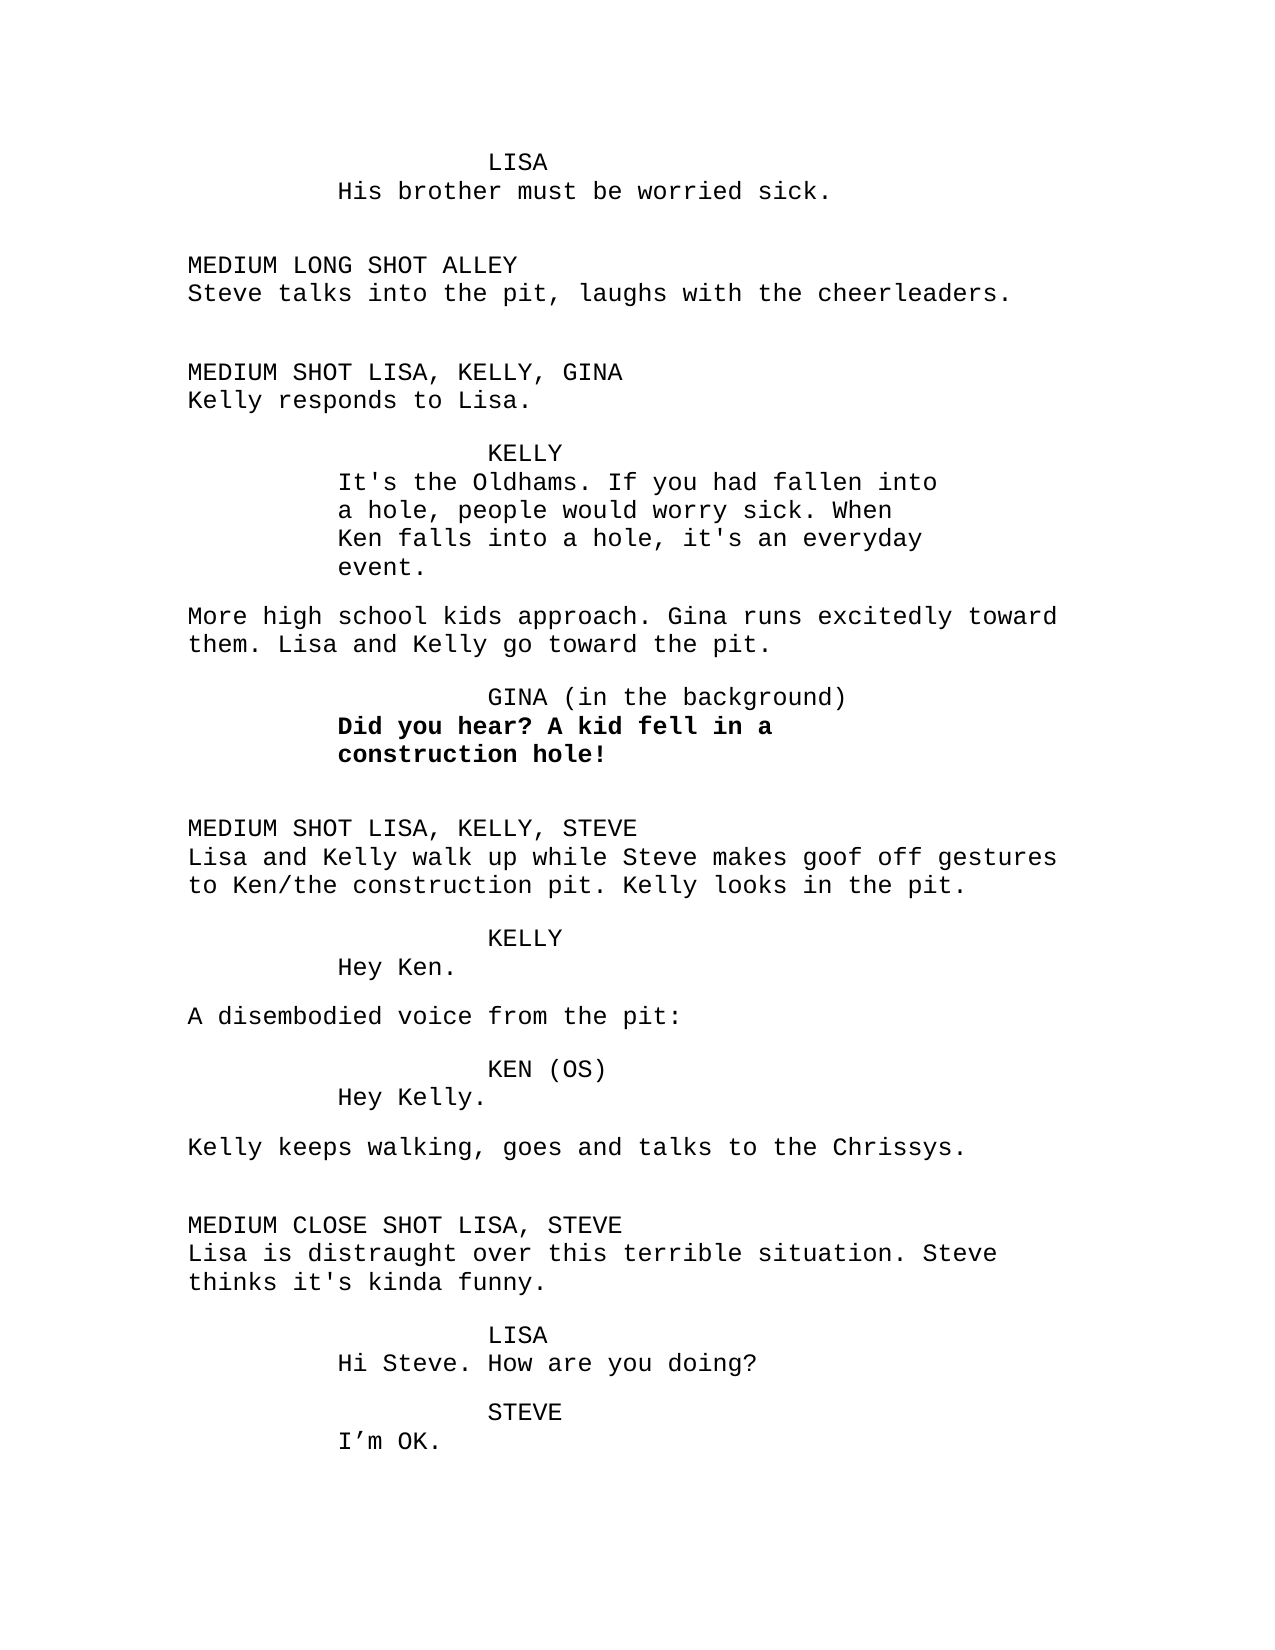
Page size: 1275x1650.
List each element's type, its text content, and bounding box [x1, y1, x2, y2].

text STEVE [187, 1400, 1087, 1428]
text His brother must be worried sick. [337, 178, 937, 207]
text Lisa is distraught over this terrible situation. Steve thinks it's kinda funny. [187, 1241, 1087, 1297]
text KELLY [187, 926, 1087, 954]
text LISA [187, 150, 1087, 178]
text Hey Kelly. [337, 1085, 937, 1113]
text Hi Steve. How are you doing? [337, 1351, 937, 1379]
text Did you hear? A kid fell in a construction hole! [337, 713, 937, 770]
text GINA (in the background) [187, 685, 1087, 713]
text LISA [187, 1322, 1087, 1351]
text Lisa and Kelly walk up while Steve makes goof off gestures to Ken/the construction pit. Kelly looks in the pit. [187, 844, 1087, 901]
text KELLY [187, 441, 1087, 469]
subtitle MEDIUM CLOSE SHOT LISA, STEVE [187, 1212, 1087, 1241]
text Kelly keeps walking, goes and talks to the Chrissys. [187, 1134, 1087, 1162]
text Kelly responds to Lisa. [187, 387, 1087, 416]
subtitle MEDIUM SHOT LISA, KELLY, GINA [187, 359, 1087, 387]
text Steve talks into the pit, laughs with the cheerleaders. [187, 281, 1087, 309]
subtitle MEDIUM SHOT LISA, KELLY, STEVE [187, 816, 1087, 844]
text I’m OK. [337, 1428, 937, 1457]
text Hey Ken. [337, 954, 937, 982]
text A disembodied voice from the pit: [187, 1003, 1087, 1032]
text More high school kids approach. Gina runs excitedly toward them. Lisa and Kelly go toward the pit. [187, 603, 1087, 660]
text It's the Oldhams. If you had fallen into a hole, people would worry sick. When Ken falls into a hole, it's an everyday event. [337, 469, 937, 582]
text KEN (OS) [187, 1057, 1087, 1085]
subtitle MEDIUM LONG SHOT ALLEY [187, 252, 1087, 281]
